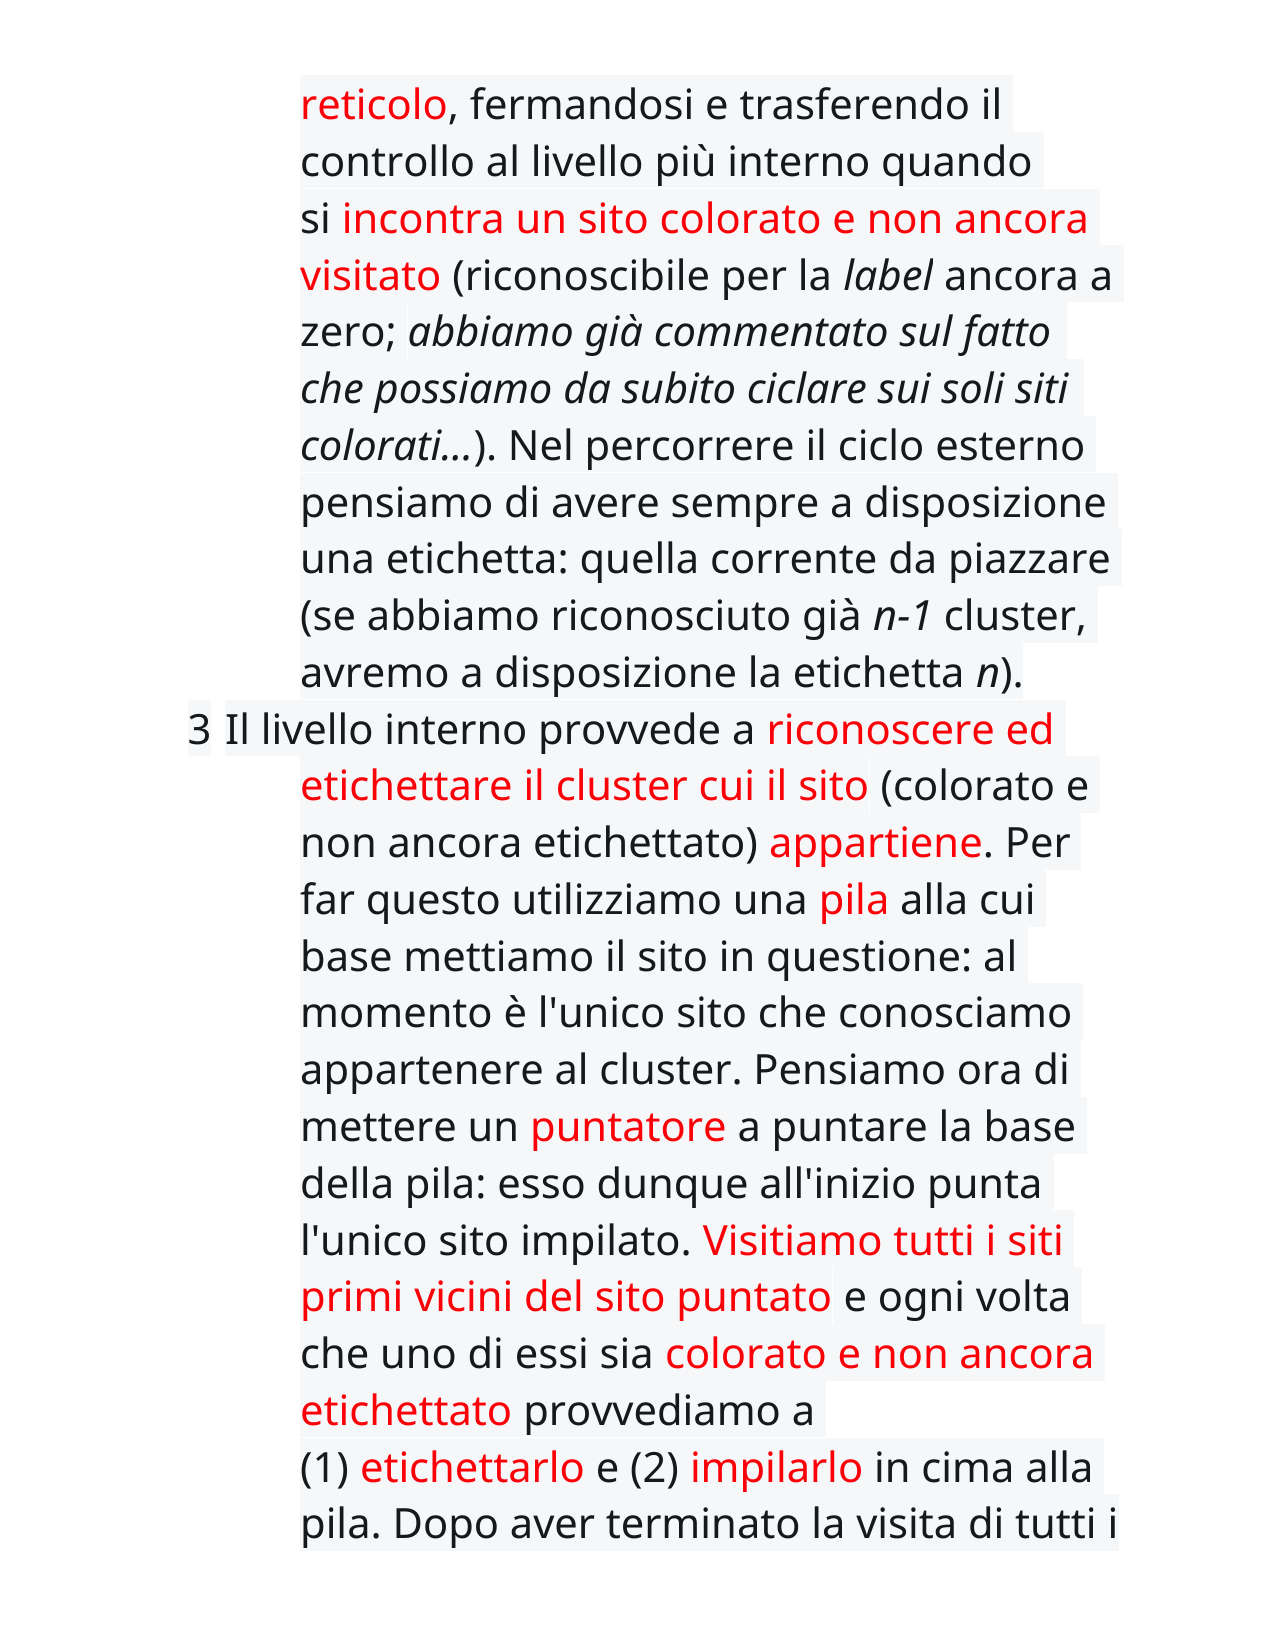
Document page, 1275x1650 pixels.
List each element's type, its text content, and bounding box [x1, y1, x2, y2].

list reticolo, fermandosi e trasferendo il controllo al livello più interno quando si incontra un sito colorato e non ancora visitato (riconoscibile per la label ancora a zero; abbiamo già commentato sul fatto che possiamo da subito ciclare sui soli siti colorati...). Nel percorrere il ciclo esterno pensiamo di avere sempre a disposizione una etichetta: quella corrente da piazzare (se abbiamo riconosciuto già n-1 cluster, avremo a disposizione la etichetta n). [187, 75, 1125, 699]
list Il livello interno provvede a riconoscere ed etichettare il cluster cui il sito (colorato e non ancora etichettato) appartiene. Per far questo utilizziamo una pila alla cui base mettiamo il sito in questione: al momento è l'unico sito che conosciamo appartenere al cluster. Pensiamo ora di mettere un puntatore a puntare la base della pila: esso dunque all'inizio punta l'unico sito impilato. Visitiamo tutti i siti primi vicini del sito puntato e ogni volta che uno di essi sia colorato e non ancora etichettato provvediamo a (1) etichettarlo e (2) impilarlo in cima alla pila. Dopo aver terminato la visita di tutti i [187, 699, 1125, 1551]
